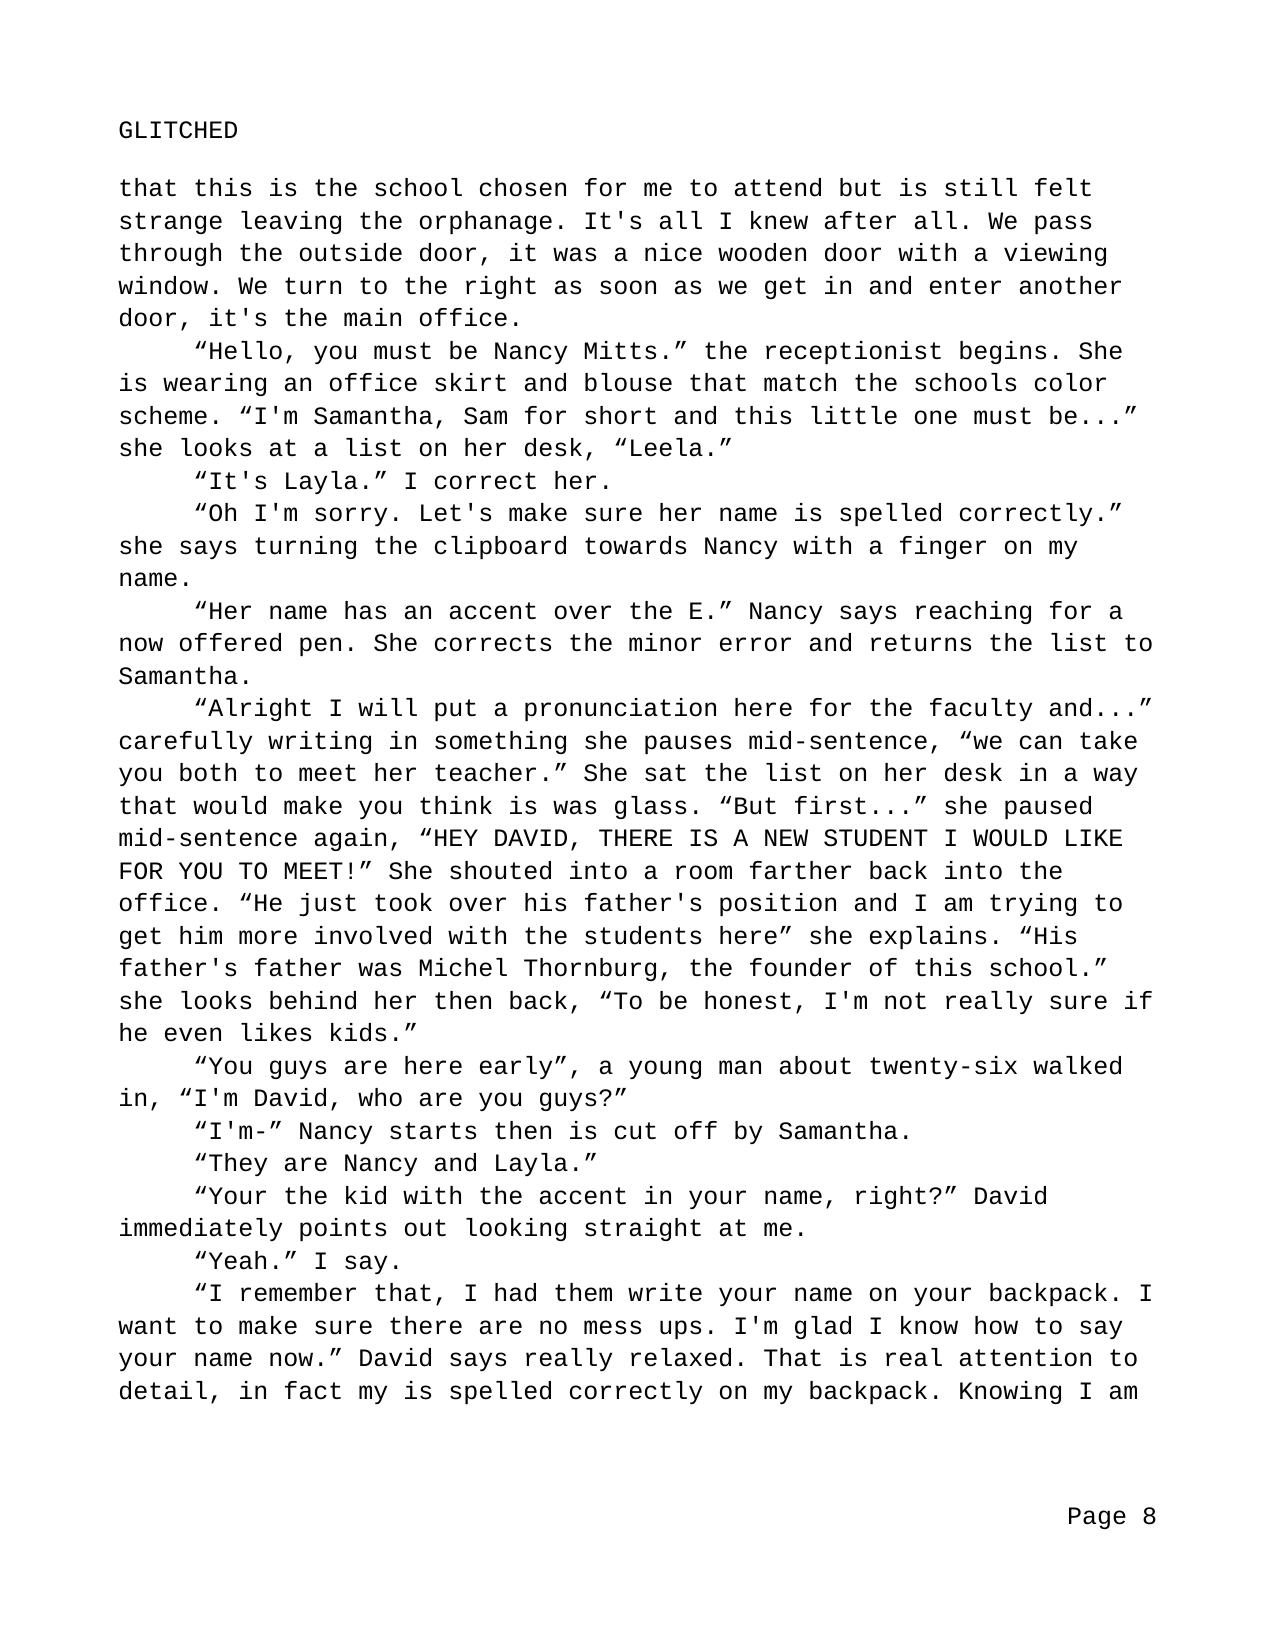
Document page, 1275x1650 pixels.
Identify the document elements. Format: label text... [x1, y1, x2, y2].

text “Hello, you must be Nancy Mitts.” the receptionist begins. She is wearing an office skirt and blouse that match the schools color scheme. “I'm Samantha, Sam for short and this little one must be...” she looks at a list on her desk, “Leela.” [118, 338, 1157, 464]
text “Your the kid with the accent in your name, right?” David immediately points out looking straight at me. [118, 1183, 1157, 1244]
text “It's Layla.” I correct her. [118, 468, 1157, 497]
text “Alright I will put a pronunciation here for the faculty and...” carefully writing in something she pauses mid-sentence, “we can take you both to meet her teacher.” She sat the list on her desk in a way that would make you think is was glass. “But first...” she paused mid-sentence again, “HEY DAVID, THERE IS A NEW STUDENT I WOULD LIKE FOR YOU TO MEET!” She shouted into a room farther back into the office. “He just took over his father's position and I am trying to get him more involved with the students here” she explains. “His father's father was Michel Thornburg, the founder of this school.” she looks behind her then back, “To be honest, I'm not really sure if he even likes kids.” [118, 696, 1157, 1049]
text “Oh I'm sorry. Let's make sure her name is spelled correctly.” she says turning the clipboard towards Nancy with a finger on my name. [118, 501, 1157, 594]
text that this is the school chosen for me to attend but is still felt strange leaving the orphanage. It's all I knew after all. We pass through the outside door, it was a nice wooden door with a viewing window. We turn to the right as soon as we get in and enter another door, it's the main office. [118, 176, 1157, 334]
text “Her name has an accent over the E.” Nancy says reaching for a now offered pen. She corrects the minor error and returns the list to Samantha. [118, 598, 1157, 692]
text “They are Nancy and Layla.” [118, 1151, 1157, 1179]
text “I'm-” Nancy starts then is cut off by Samantha. [118, 1118, 1157, 1147]
text “Yeah.” I say. [118, 1248, 1157, 1277]
text “I remember that, I had them write your name on your backpack. I want to make sure there are no mess ups. I'm glad I know how to say your name now.” David says really relaxed. That is real attention to detail, in fact my is spelled correctly on my backpack. Knowing I am [118, 1281, 1157, 1407]
text “You guys are here early”, a young man about twenty-six walked in, “I'm David, who are you guys?” [118, 1053, 1157, 1114]
